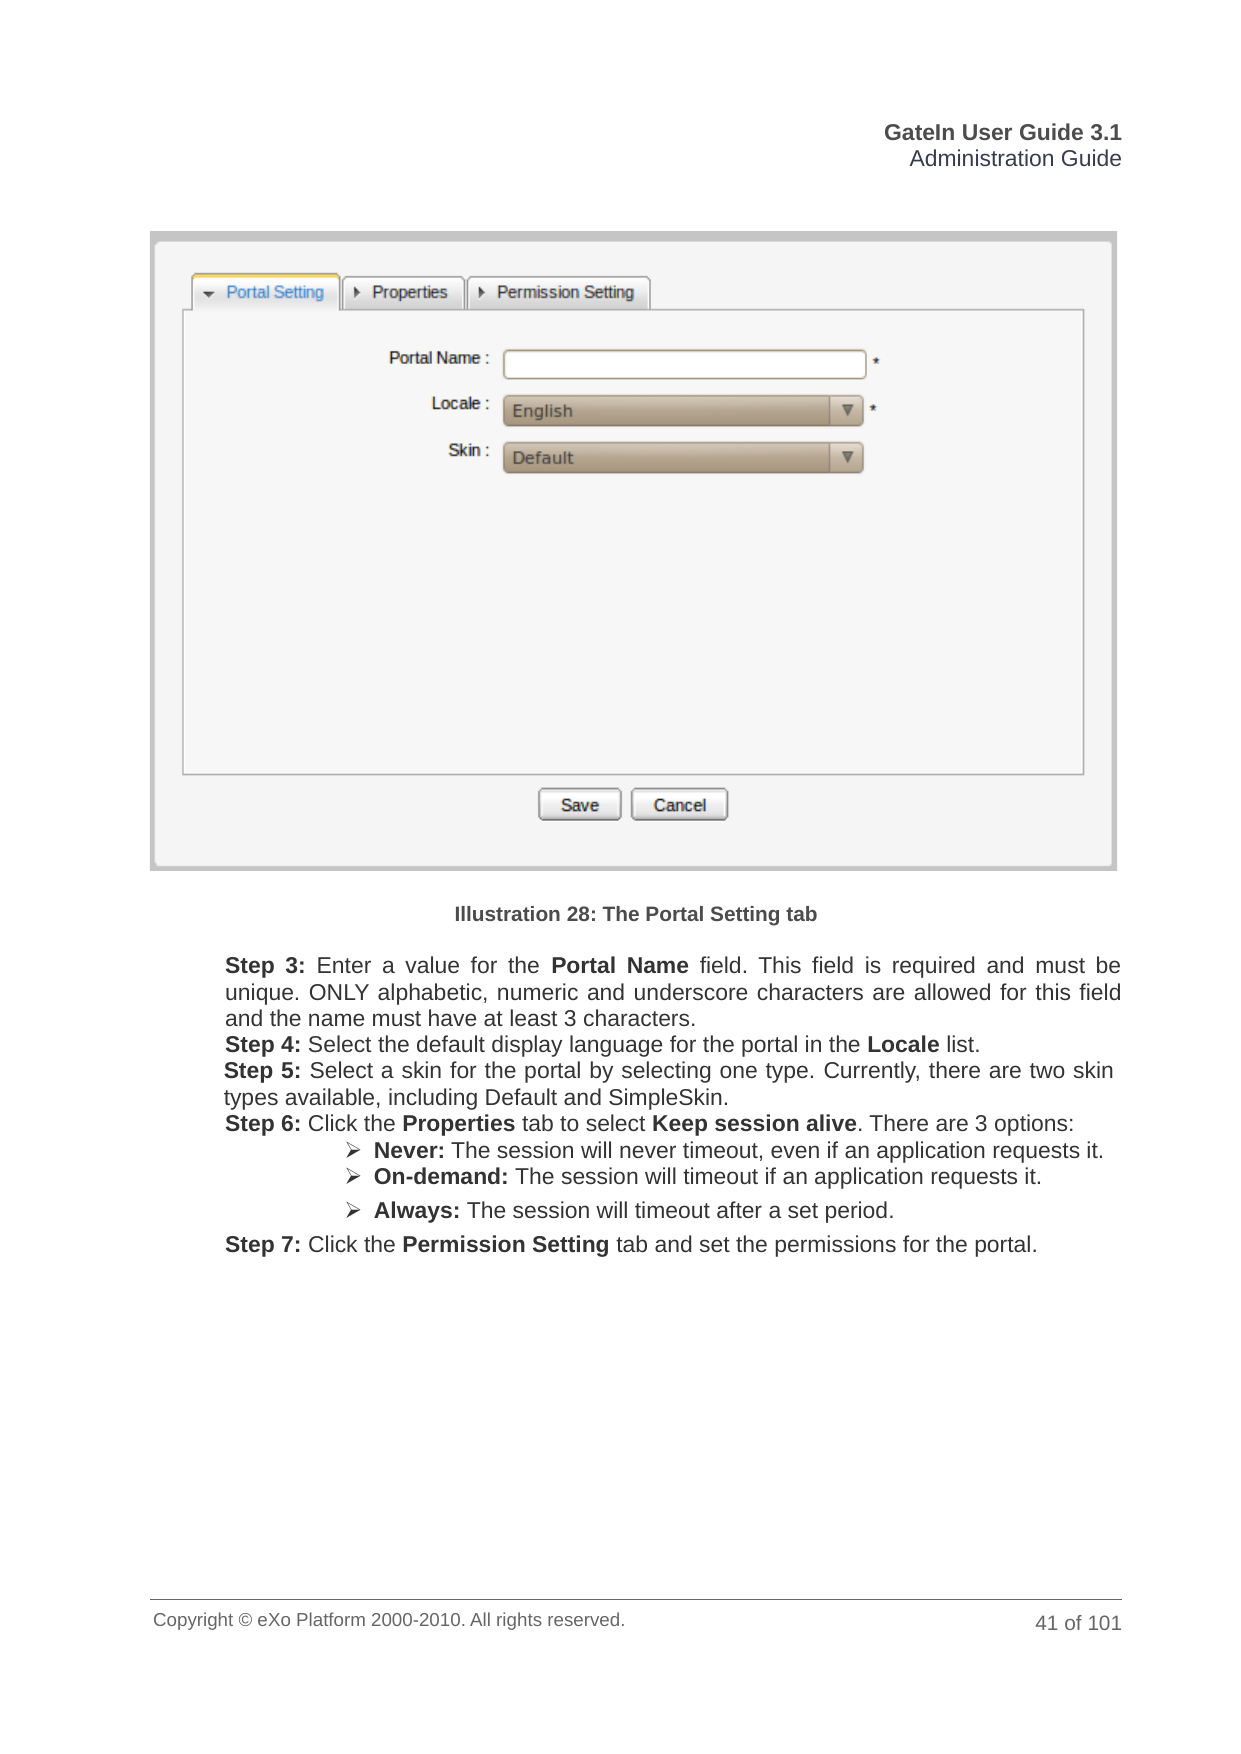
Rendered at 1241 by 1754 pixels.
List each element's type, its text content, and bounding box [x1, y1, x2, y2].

list Step 3: Enter a value for the Portal Name field. This field is required and must be unique. ONLY alphabetic, numeric and underscore characters are allowed for this field and the name must have at least 3 characters. [187, 952, 1122, 1031]
list Illustration 28: The Portal Setting tab [150, 306, 1122, 926]
list On-demand: The session will timeout if an application requests it. [344, 1163, 1122, 1189]
list Never: The session will never timeout, even if an application requests it. [344, 1137, 1122, 1163]
list Step 6: Click the Properties tab to select Keep session alive. There are 3 options: [187, 1110, 1122, 1137]
picture [149, 231, 1118, 871]
list Always: The session will timeout after a set period. [344, 1197, 1122, 1223]
list Step 4: Select the default display language for the portal in the Locale list. [187, 1031, 1122, 1057]
text Step 5: Select a skin for the portal by selecting one type. Currently, there are two skin types available, including Default and SimpleSkin. [150, 1057, 1122, 1110]
list Step 7: Click the Permission Setting tab and set the permissions for the portal. [187, 1231, 1122, 1257]
